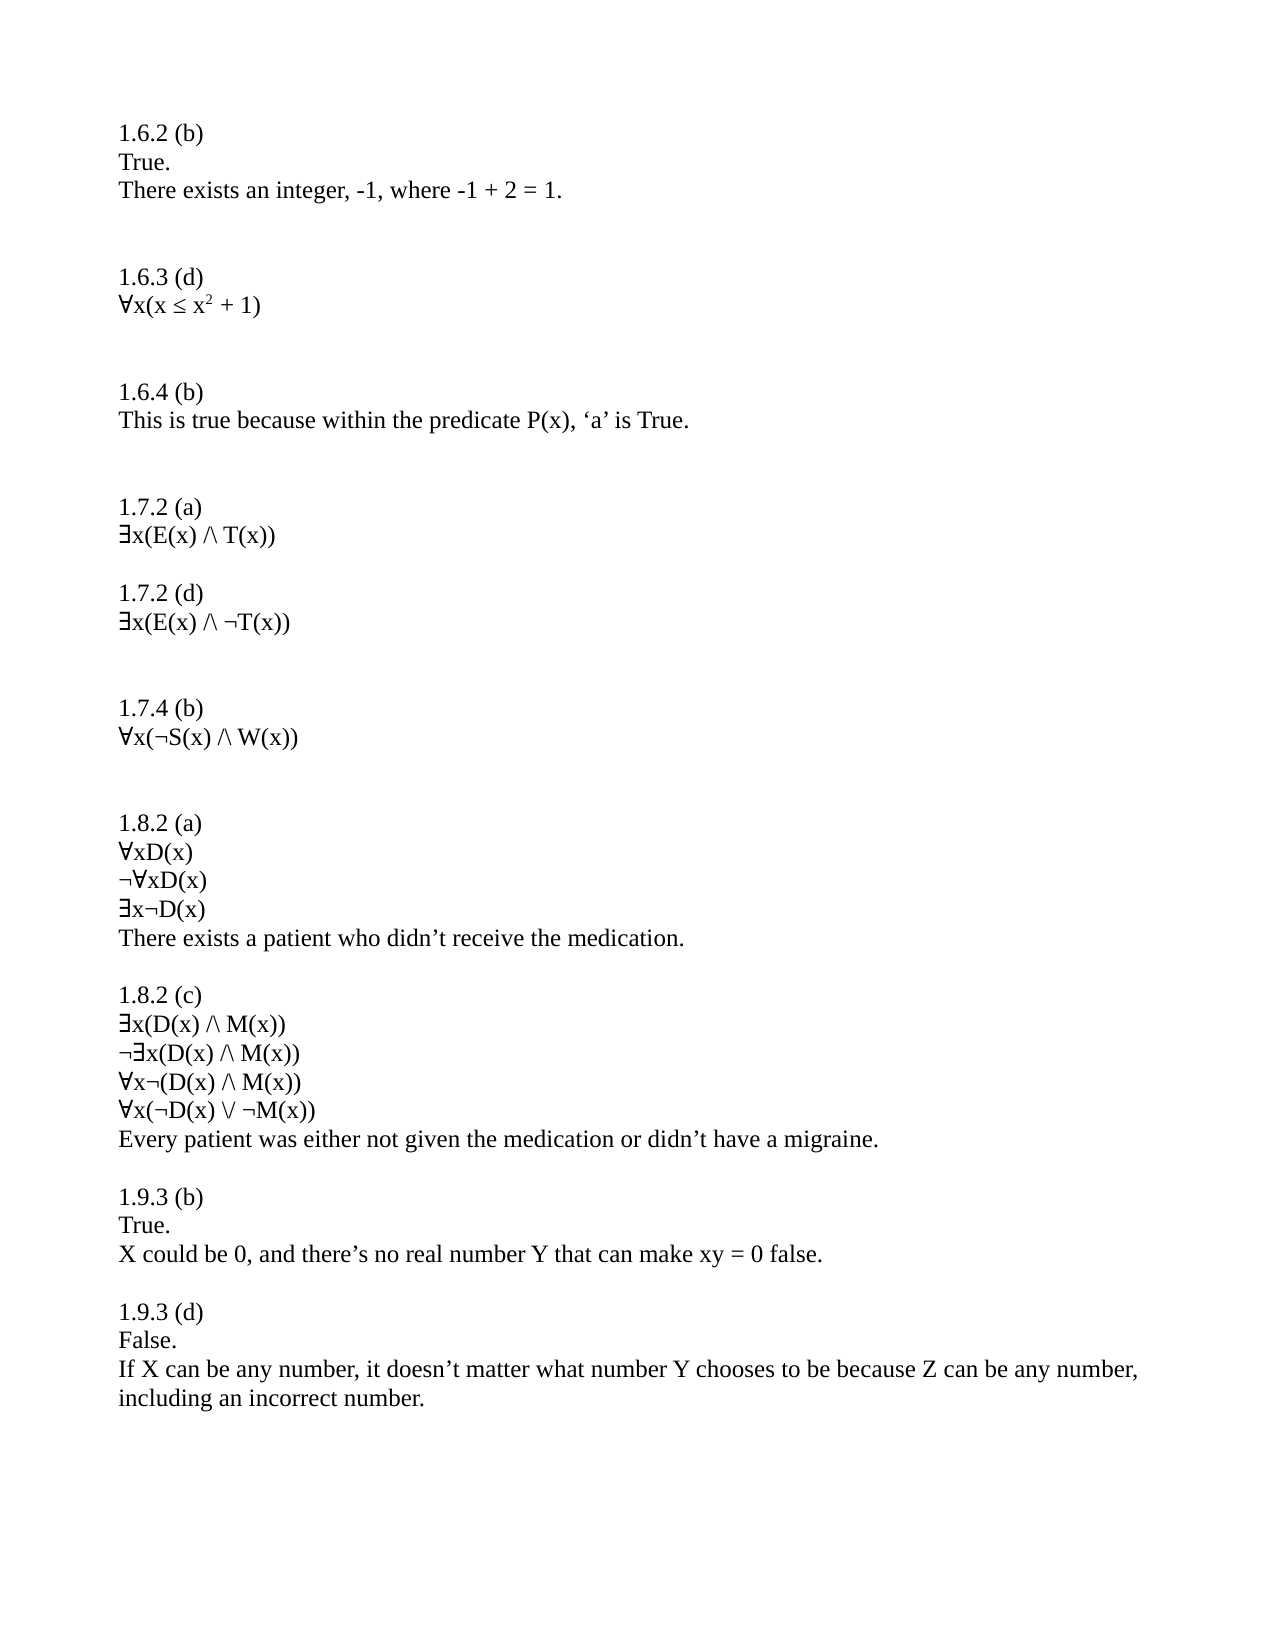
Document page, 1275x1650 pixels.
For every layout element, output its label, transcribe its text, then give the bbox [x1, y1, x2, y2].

text ∃x¬D(x) [118, 894, 1157, 923]
text There exists an integer, -1, where -1 + 2 = 1. [118, 176, 1157, 204]
text ∀x(x ≤ x2 + 1) [118, 291, 1157, 319]
text ∀x¬(D(x) /\ M(x)) [118, 1067, 1157, 1096]
text ∃x(E(x) /\ T(x)) [118, 521, 1157, 549]
text True. [118, 147, 1157, 176]
text 1.8.2 (a) [118, 808, 1157, 837]
text 1.9.3 (d) [118, 1297, 1157, 1326]
text 1.6.2 (b) [118, 118, 1157, 147]
text 1.9.3 (b) [118, 1182, 1157, 1211]
text ∀x(¬S(x) /\ W(x)) [118, 722, 1157, 751]
text 1.6.4 (b) [118, 377, 1157, 406]
text There exists a patient who didn’t receive the medication. [118, 923, 1157, 952]
text 1.7.2 (a) [118, 492, 1157, 521]
text 1.8.2 (c) [118, 981, 1157, 1009]
text True. [118, 1211, 1157, 1239]
text 1.6.3 (d) [118, 262, 1157, 291]
text ∀xD(x) [118, 837, 1157, 866]
text This is true because within the predicate P(x), ‘a’ is True. [118, 406, 1157, 434]
text X could be 0, and there’s no real number Y that can make xy = 0 false. [118, 1239, 1157, 1268]
text ∃x(D(x) /\ M(x)) [118, 1009, 1157, 1038]
text Every patient was either not given the medication or didn’t have a migraine. [118, 1124, 1157, 1153]
text ¬∀xD(x) [118, 866, 1157, 894]
text ∃x(E(x) /\ ¬T(x)) [118, 607, 1157, 636]
text 1.7.2 (d) [118, 578, 1157, 607]
text If X can be any number, it doesn’t matter what number Y chooses to be because Z can be any number, including an incorrect number. [118, 1354, 1157, 1412]
text False. [118, 1326, 1157, 1354]
text 1.7.4 (b) [118, 693, 1157, 722]
text ∀x(¬D(x) \/ ¬M(x)) [118, 1096, 1157, 1124]
text ¬∃x(D(x) /\ M(x)) [118, 1038, 1157, 1067]
